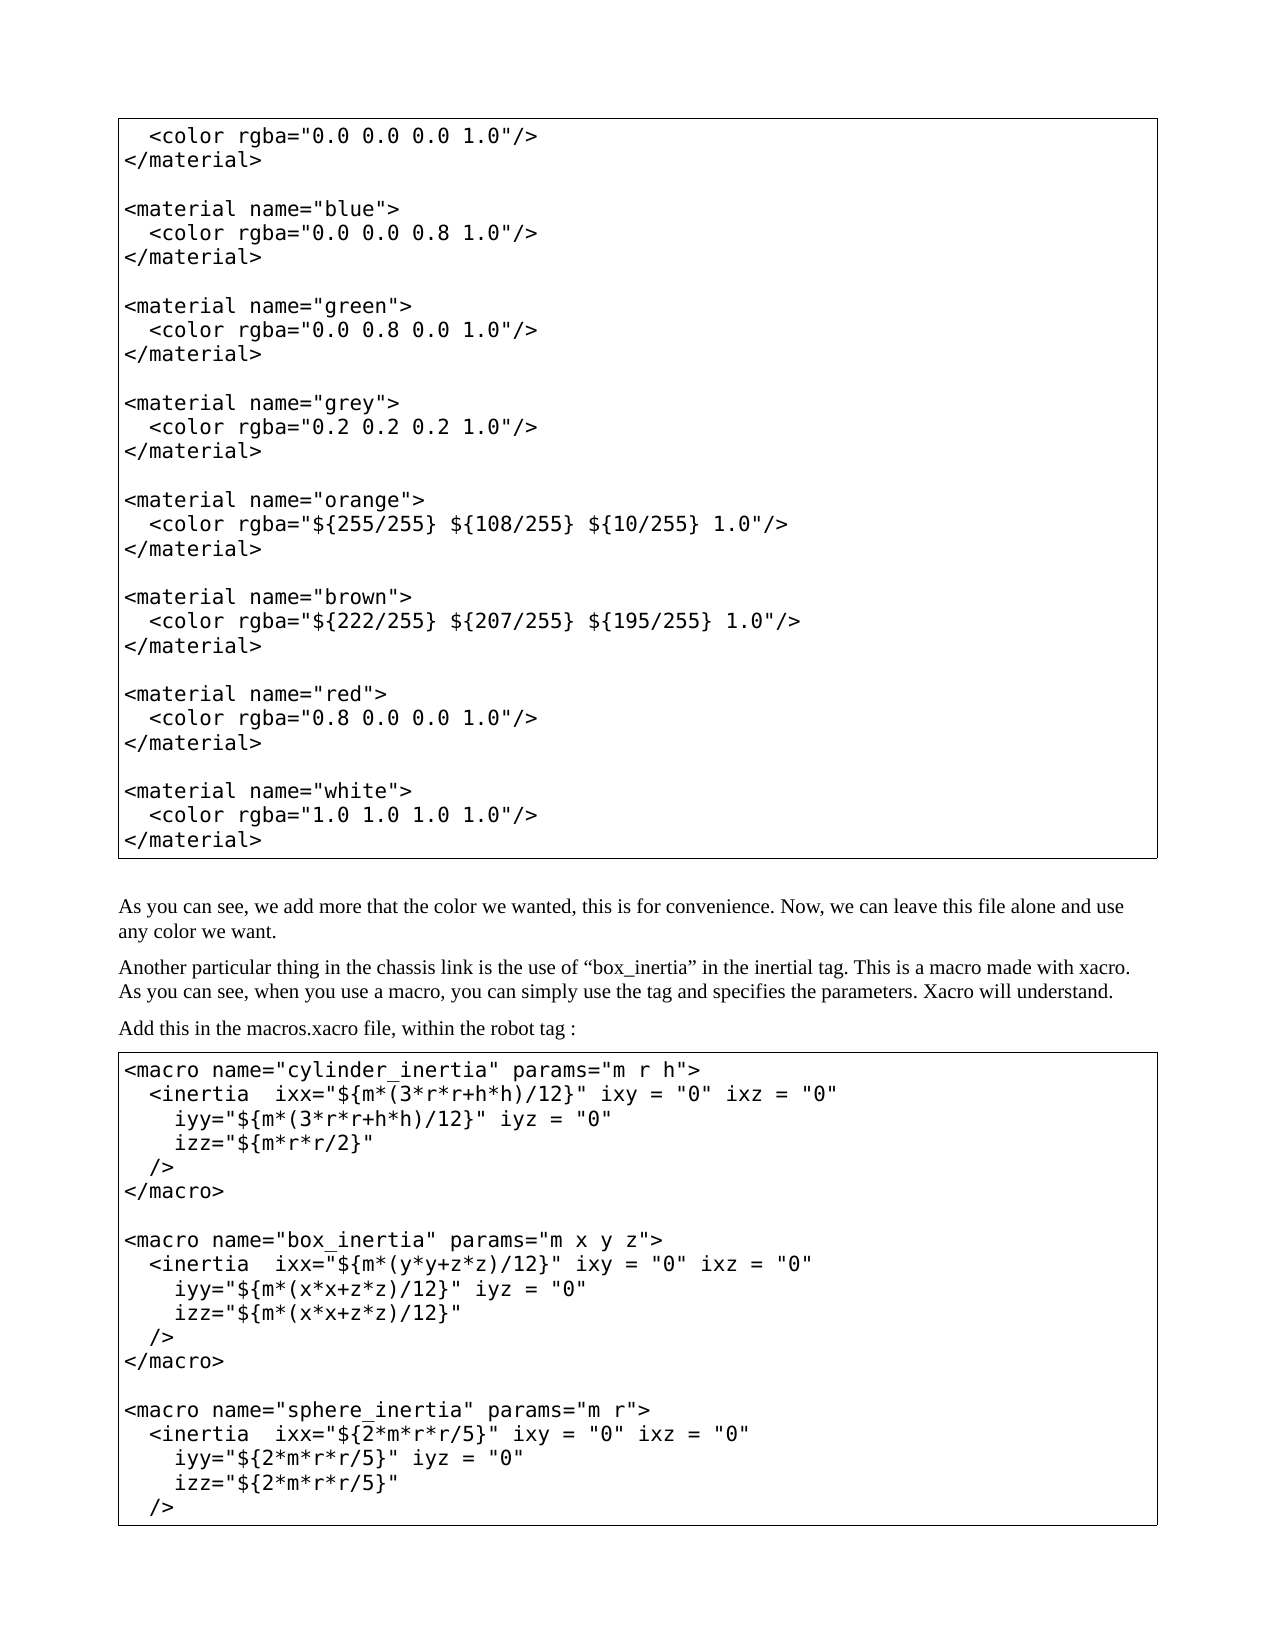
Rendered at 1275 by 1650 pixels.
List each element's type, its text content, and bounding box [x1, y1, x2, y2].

table_header <color rgba="0.0 0.0 0.0 1.0"/> </material> <material name="blue"> <color rgba="0.0 0.0 0.8 1.0"/> </material> <material name="green"> <color rgba="0.0 0.8 0.0 1.0"/> </material> <material name="grey"> <color rgba="0.2 0.2 0.2 1.0"/> </material> <material name="orange"> <color rgba="${255/255} ${108/255} ${10/255} 1.0"/> </material> <material name="brown"> <color rgba="${222/255} ${207/255} ${195/255} 1.0"/> </material> <material name="red"> <color rgba="0.8 0.0 0.0 1.0"/> </material> <material name="white"> <color rgba="1.0 1.0 1.0 1.0"/> </material> [119, 119, 1157, 858]
text As you can see, we add more that the color we wanted, this is for convenience. Now, we can leave this file alone and use any color we want. [118, 894, 1157, 943]
text Add this in the macros.xacro file, within the robot tag : [118, 1016, 1157, 1040]
table_header <macro name="cylinder_inertia" params="m r h"> <inertia ixx="${m*(3*r*r+h*h)/12}" ixy = "0" ixz = "0" iyy="${m*(3*r*r+h*h)/12}" iyz = "0" izz="${m*r*r/2}" /> </macro> <macro name="box_inertia" params="m x y z"> <inertia ixx="${m*(y*y+z*z)/12}" ixy = "0" ixz = "0" iyy="${m*(x*x+z*z)/12}" iyz = "0" izz="${m*(x*x+z*z)/12}" /> </macro> <macro name="sphere_inertia" params="m r"> <inertia ixx="${2*m*r*r/5}" ixy = "0" ixz = "0" iyy="${2*m*r*r/5}" iyz = "0" izz="${2*m*r*r/5}" /> [119, 1053, 1157, 1525]
text Another particular thing in the chassis link is the use of “box_inertia” in the inertial tag. This is a macro made with xacro. As you can see, when you use a macro, you can simply use the tag and specifies the parameters. Xacro will understand. [118, 955, 1157, 1003]
